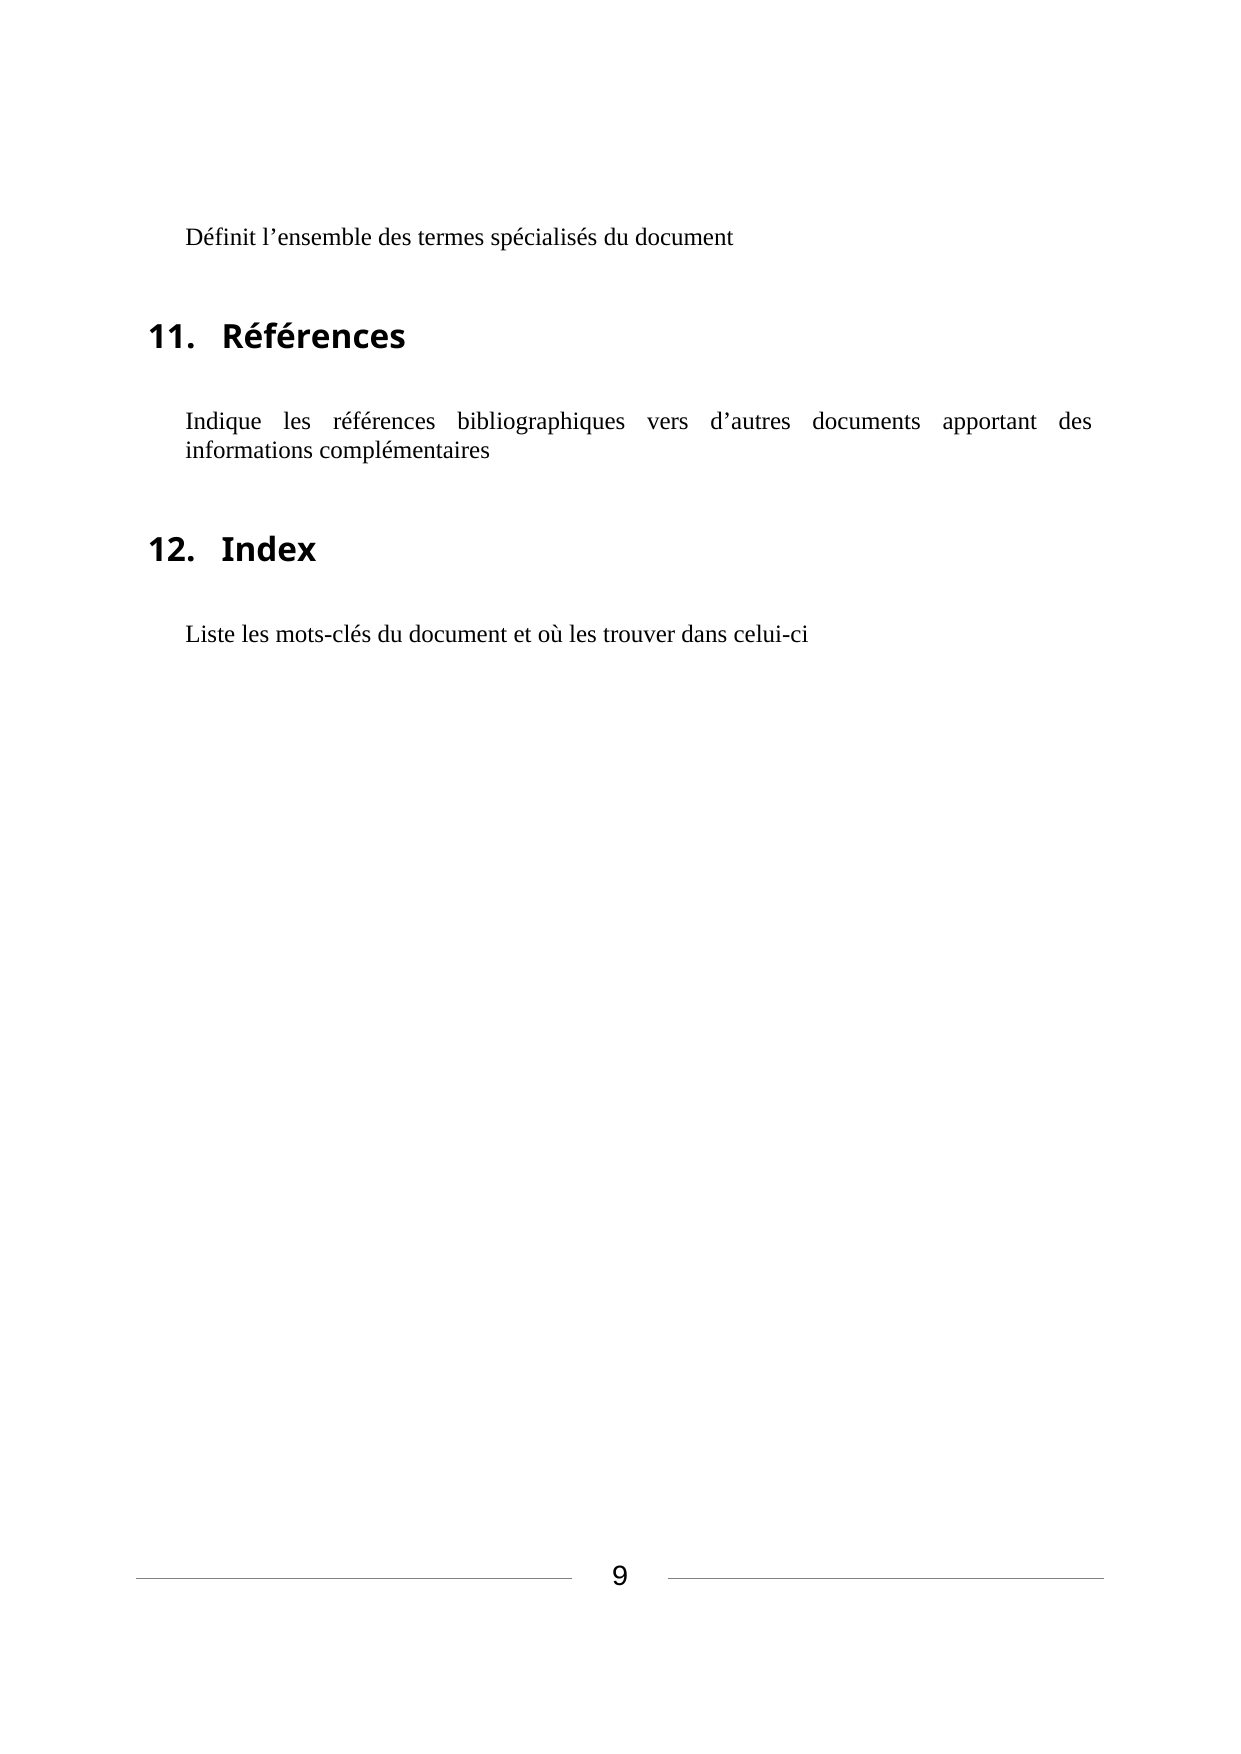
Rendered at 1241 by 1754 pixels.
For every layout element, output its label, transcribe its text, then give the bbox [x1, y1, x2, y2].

subtitle Références [148, 313, 1092, 358]
text Liste les mots-clés du document et où les trouver dans celui-ci [148, 619, 1092, 648]
text Indique les références bibliographiques vers d’autres documents apportant des informations complémentaires [185, 406, 1092, 463]
text Définit l’ensemble des termes spécialisés du document [148, 222, 1092, 250]
subtitle Index [148, 526, 1092, 571]
